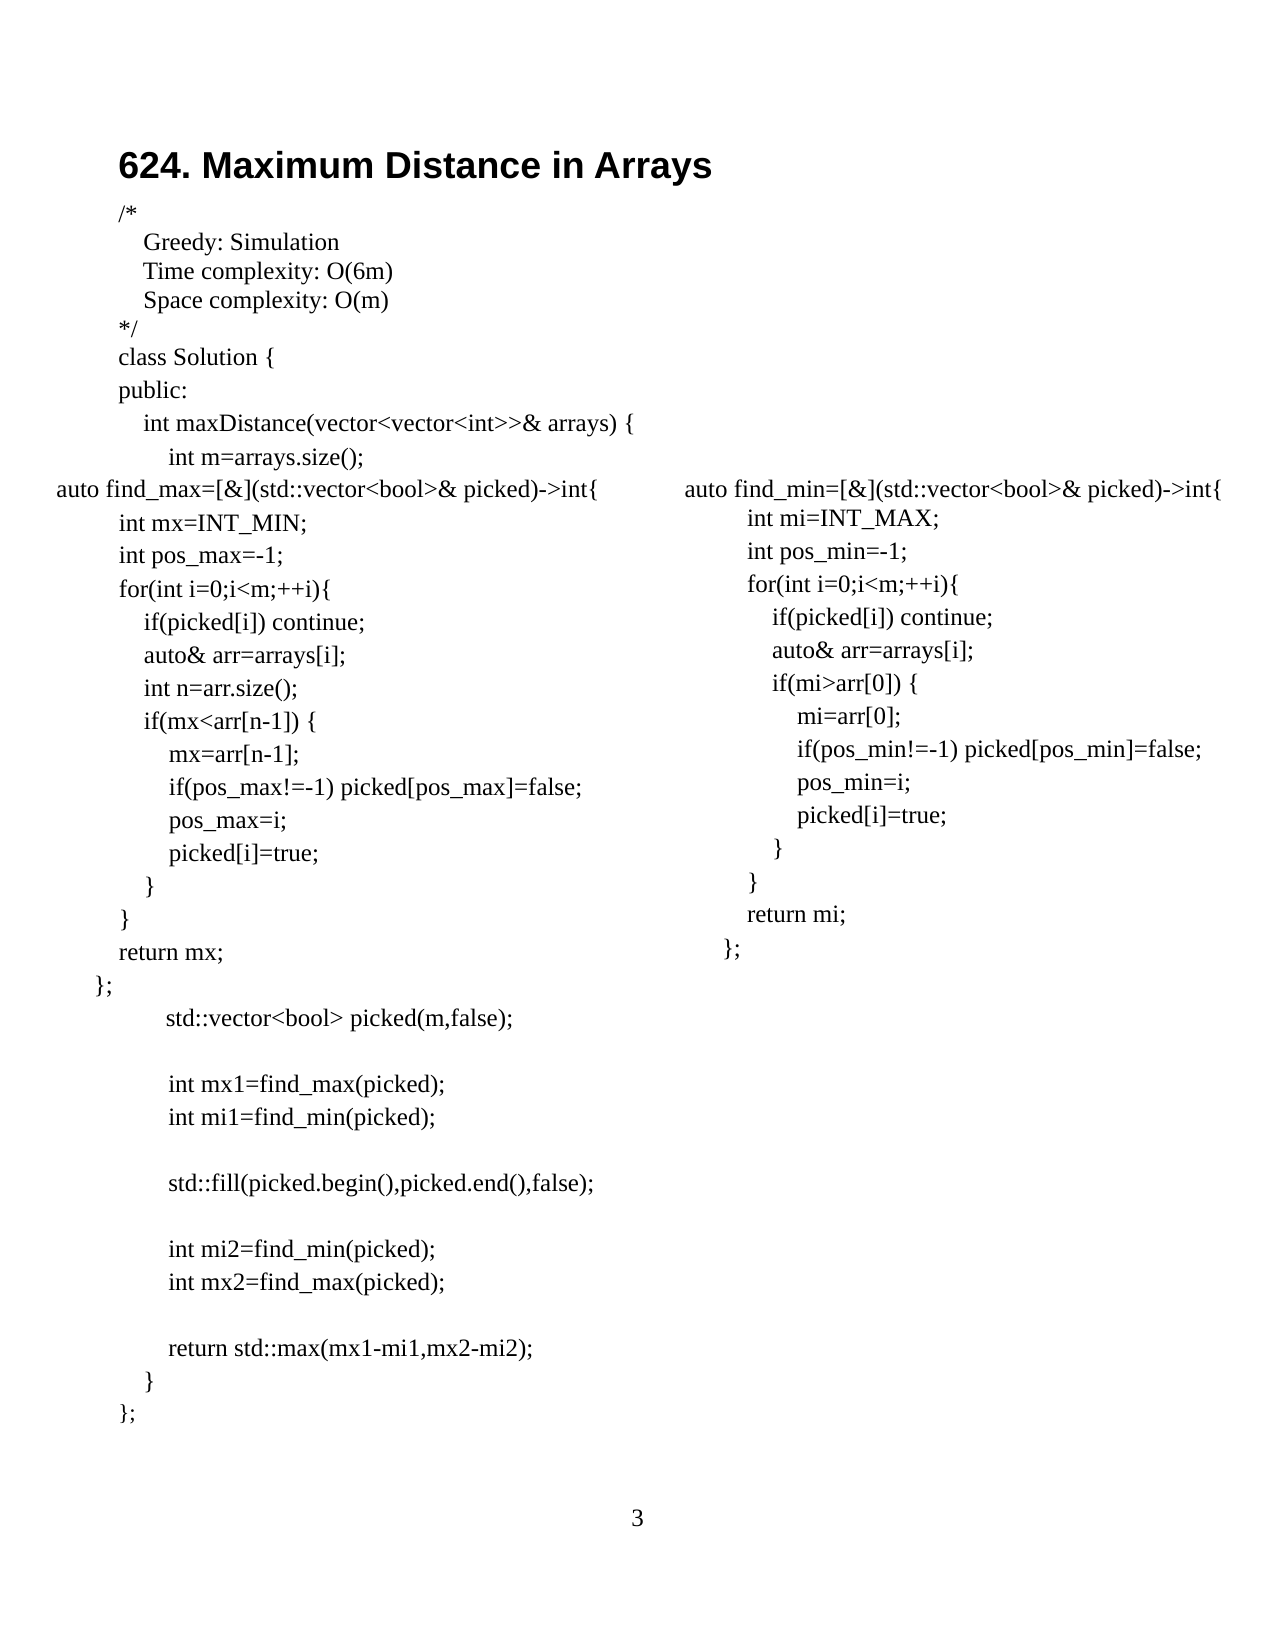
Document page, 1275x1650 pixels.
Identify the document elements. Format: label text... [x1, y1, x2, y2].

text } [118, 1366, 1157, 1395]
text /* [118, 199, 1157, 227]
text std::vector<bool> picked(m,false); [118, 1003, 1157, 1032]
text std::fill(picked.begin(),picked.end(),false); [118, 1168, 1157, 1197]
text }; [118, 1399, 1157, 1426]
table_header auto find_min=[&](std::vector<bool>& picked)->int{ int mi=INT_MAX; int pos_min=-1; for(int i=0;i<m;++i){ if(picked[i]) continue; auto& arr=arrays[i]; if(mi>arr[0]) { mi=arr[0]; if(pos_min!=-1) picked[pos_min]=false; pos_min=i; picked[i]=true; } } return mi; }; [672, 475, 1252, 1003]
text Greedy: Simulation [118, 227, 1157, 256]
text int maxDistance(vector<vector<int>>& arrays) { [118, 408, 1157, 437]
text class Solution { [118, 342, 1157, 371]
text int m=arrays.size(); [118, 442, 1157, 470]
text int mi2=find_min(picked); [118, 1234, 1157, 1263]
text Time complexity: O(6m) [118, 256, 1157, 285]
text int mx2=find_max(picked); [118, 1267, 1157, 1296]
table_header auto find_max=[&](std::vector<bool>& picked)->int{ int mx=INT_MIN; int pos_max=-1; for(int i=0;i<m;++i){ if(picked[i]) continue; auto& arr=arrays[i]; int n=arr.size(); if(mx<arr[n-1]) { mx=arr[n-1]; if(pos_max!=-1) picked[pos_max]=false; pos_max=i; picked[i]=true; } } return mx; }; [44, 475, 672, 1003]
text int mx1=find_max(picked); [118, 1069, 1157, 1098]
text */ [118, 314, 1157, 342]
text public: [118, 376, 1157, 404]
subtitle 624. Maximum Distance in Arrays [118, 143, 1157, 186]
text return std::max(mx1-mi1,mx2-mi2); [118, 1333, 1157, 1362]
text int mi1=find_min(picked); [118, 1102, 1157, 1131]
text Space complexity: O(m) [118, 285, 1157, 314]
